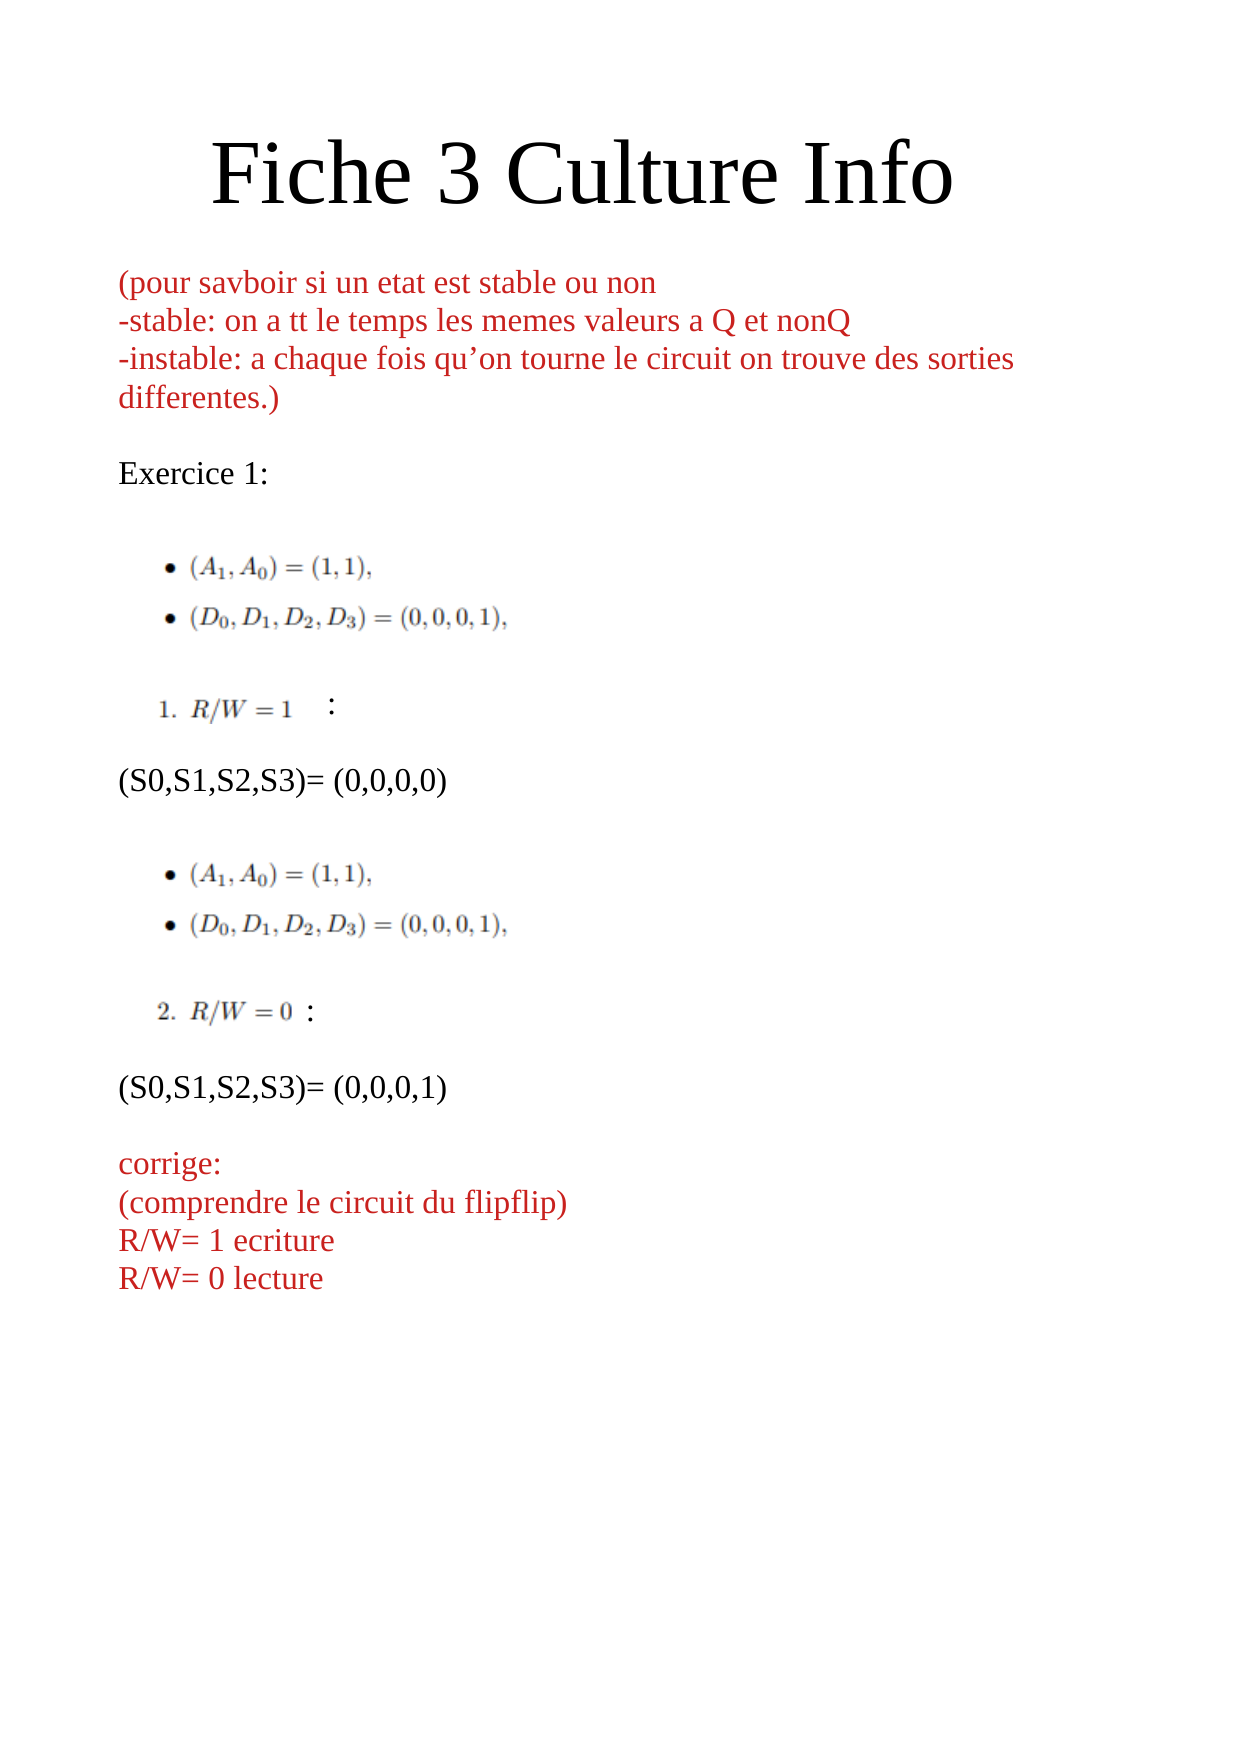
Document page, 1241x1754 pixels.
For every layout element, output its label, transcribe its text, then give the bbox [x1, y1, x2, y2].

text (S0,S1,S2,S3)= (0,0,0,0) [118, 760, 1122, 798]
text -stable: on a tt le temps les memes valeurs a Q et nonQ [118, 300, 1122, 338]
text (pour savboir si un etat est stable ou non [118, 262, 1122, 300]
text : [118, 683, 1122, 722]
text : [118, 990, 1122, 1028]
picture [140, 697, 327, 724]
text corrige: [118, 1143, 1122, 1182]
text Fiche 3 Culture Info [118, 118, 1122, 223]
text R/W= 1 ecriture [118, 1220, 1122, 1258]
text (S0,S1,S2,S3)= (0,0,0,1) [118, 1067, 1122, 1105]
text R/W= 0 lecture [118, 1258, 1122, 1297]
picture [144, 551, 548, 644]
text -instable: a chaque fois qu’on tourne le circuit on trouve des sorties differentes.) [118, 338, 1122, 415]
text Exercice 1: [118, 453, 1122, 492]
picture [147, 994, 306, 1031]
text (comprendre le circuit du flipflip) [118, 1182, 1122, 1220]
picture [144, 858, 548, 951]
